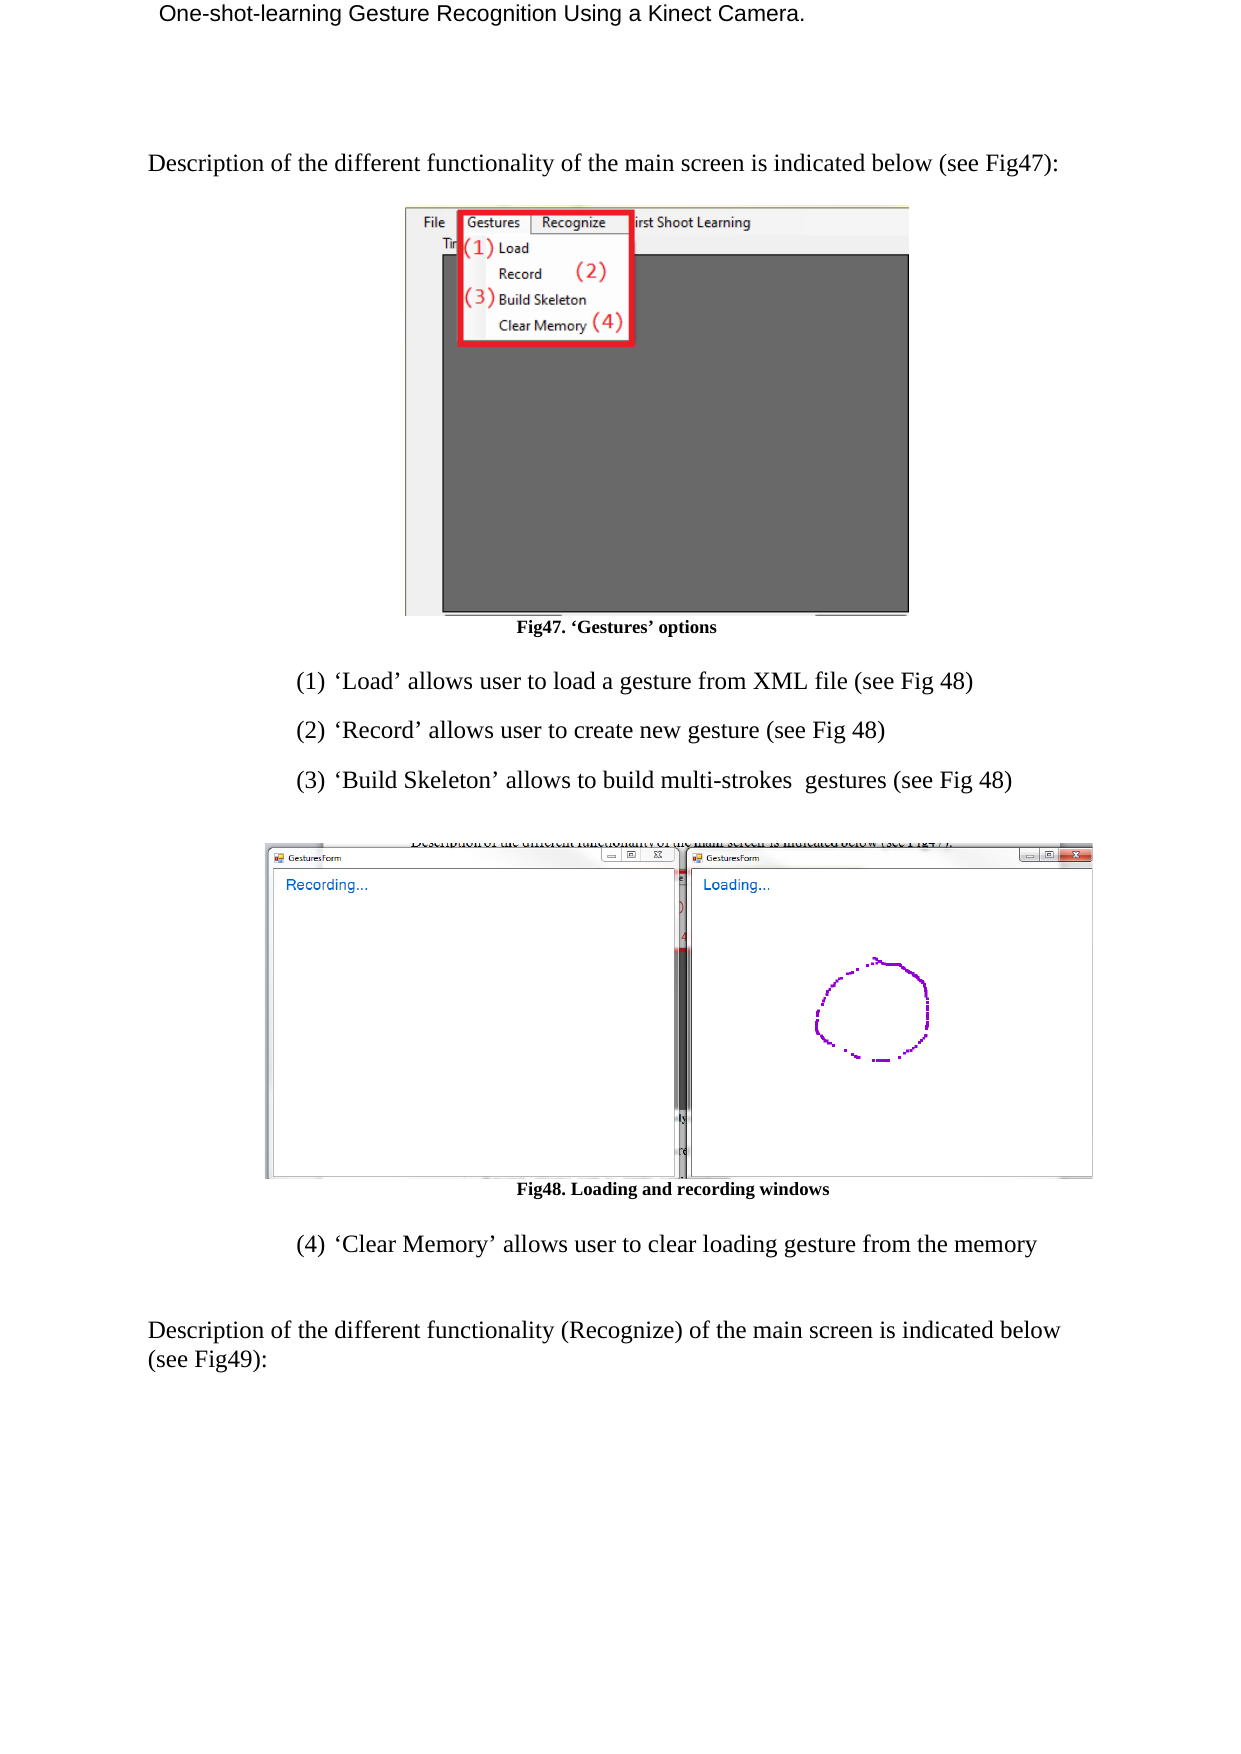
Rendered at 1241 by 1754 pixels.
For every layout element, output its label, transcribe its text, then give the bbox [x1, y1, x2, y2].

text Fig47. ‘Gestures’ options [443, 616, 1093, 637]
text Description of the different functionality of the main screen is indicated below (see Fig47): [148, 148, 1093, 176]
list ‘Record’ allows user to create new gesture (see Fig 48) [296, 715, 1093, 744]
text Description of the different functionality (Recognize) of the main screen is indicated below (see Fig49): [148, 1315, 1093, 1372]
text Fig48. Loading and recording windows [443, 1179, 1093, 1200]
list ‘Clear Memory’ allows user to clear loading gesture from the memory [296, 1229, 1093, 1257]
list ‘Build Skeleton’ allows to build multi-strokes gestures (see Fig 48) [296, 765, 1093, 794]
list ‘Load’ allows user to load a gesture from XML file (see Fig 48) [296, 666, 1093, 694]
